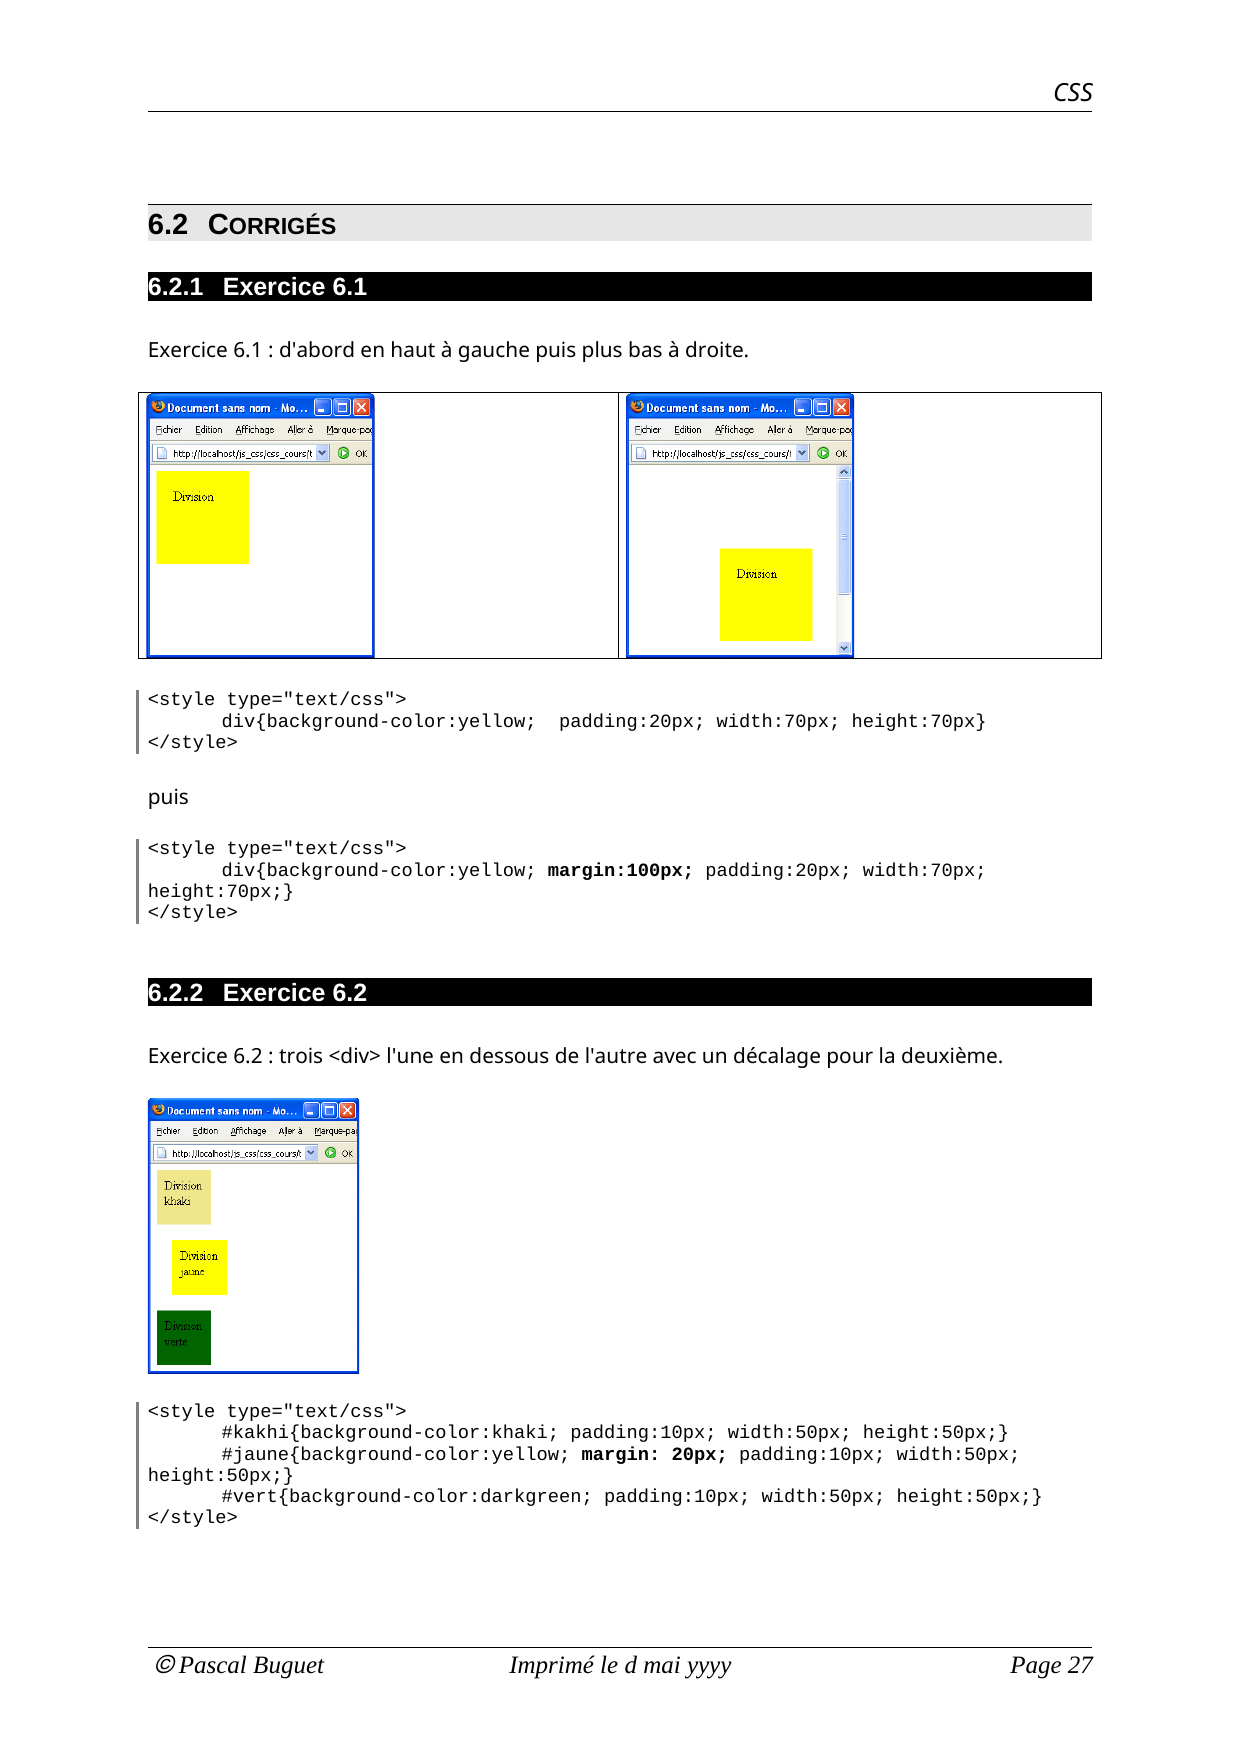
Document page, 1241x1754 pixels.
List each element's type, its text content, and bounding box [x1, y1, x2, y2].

text div{background-color:yellow; margin:100px; padding:20px; width:70px; height:70px;} [148, 860, 1092, 903]
table_header [375, 393, 618, 658]
text </style> [148, 1508, 1092, 1529]
text </style> [148, 903, 1092, 924]
picture [146, 393, 375, 658]
subtitle Exercice 6.1 [148, 272, 1092, 301]
text Exercice 6.1 : d'abord en haut à gauche puis plus bas à droite. [148, 335, 1092, 364]
text <style type="text/css"> [148, 1402, 1092, 1423]
text <style type="text/css"> [148, 839, 1092, 860]
subtitle Corrigés [148, 205, 1092, 241]
text #jaune{background-color:yellow; margin: 20px; padding:10px; width:50px; height:50px;} [148, 1444, 1092, 1487]
table_header [855, 393, 1101, 658]
table_header [139, 393, 146, 658]
text <style type="text/css"> [148, 690, 1092, 711]
subtitle Exercice 6.2 [148, 978, 1092, 1006]
text #vert{background-color:darkgreen; padding:10px; width:50px; height:50px;} [148, 1487, 1092, 1508]
text puis [148, 782, 1092, 811]
table_header [619, 393, 626, 658]
text </style> [148, 733, 1092, 754]
picture [147, 1098, 360, 1374]
text Exercice 6.2 : trois <div> l'une en dessous de l'autre avec un décalage pour la deuxième. [148, 1041, 1092, 1069]
picture [626, 393, 855, 658]
text div{background-color:yellow; padding:20px; width:70px; height:70px} [148, 711, 1092, 733]
text #kakhi{background-color:khaki; padding:10px; width:50px; height:50px;} [148, 1423, 1092, 1444]
